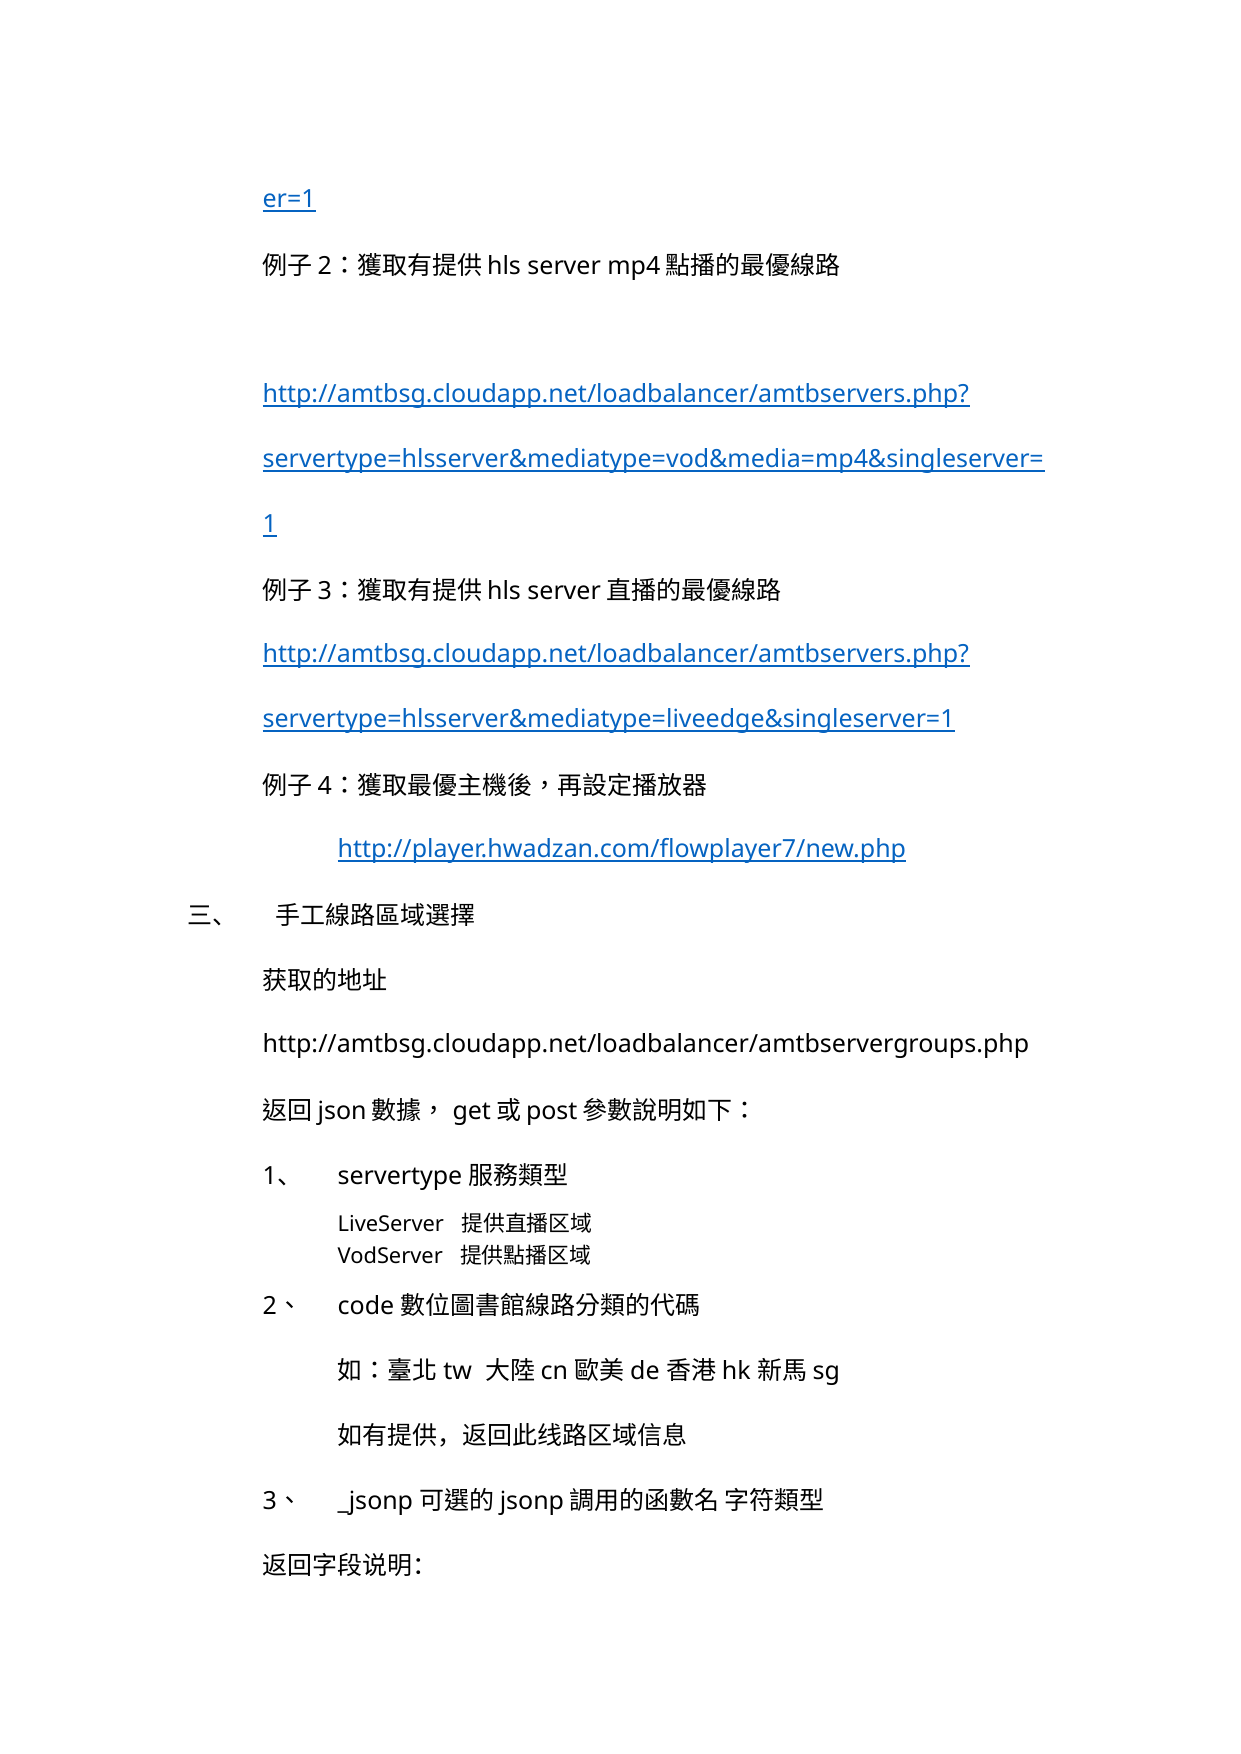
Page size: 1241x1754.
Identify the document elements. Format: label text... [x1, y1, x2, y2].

list LiveServer 提供直播区域 [337, 1202, 1053, 1234]
list 手工線路區域選擇 [187, 877, 1053, 942]
list VodServer 提供點播区域 [337, 1234, 1053, 1267]
list _jsonp 可選的jsonp調用的函數名 字符類型 [262, 1462, 1053, 1527]
text er=1 [262, 162, 1053, 227]
text 返回字段说明： [262, 1527, 1053, 1592]
text http://amtbsg.cloudapp.net/loadbalancer/amtbservers.php?servertype=hlsserver&mediatype=vod&media=mp4&singleserver=1 [262, 357, 1053, 552]
text 例子4：獲取最優主機後，再設定播放器 [262, 747, 1053, 812]
text 例子2：獲取有提供hls server mp4點播的最優線路 [262, 227, 1053, 292]
list servertype 服務類型 [262, 1137, 1053, 1202]
list code 數位圖書館線路分類的代碼 如：臺北 tw 大陸 cn 歐美 de 香港 hk 新馬 sg [262, 1267, 1053, 1397]
list http://player.hwadzan.com/flowplayer7/new.php [337, 812, 1053, 877]
list 获取的地址 http://amtbsg.cloudapp.net/loadbalancer/amtbservergroups.php [262, 942, 1053, 1072]
text 例子3：獲取有提供hls server直播的最優線路 [262, 552, 1053, 617]
list 如有提供，返回此线路区域信息 [337, 1397, 1053, 1462]
list 返回json數據， get或post參數說明如下： [262, 1072, 1053, 1137]
text http://amtbsg.cloudapp.net/loadbalancer/amtbservers.php?servertype=hlsserver&mediatype=liveedge&singleserver=1 [262, 617, 1053, 747]
